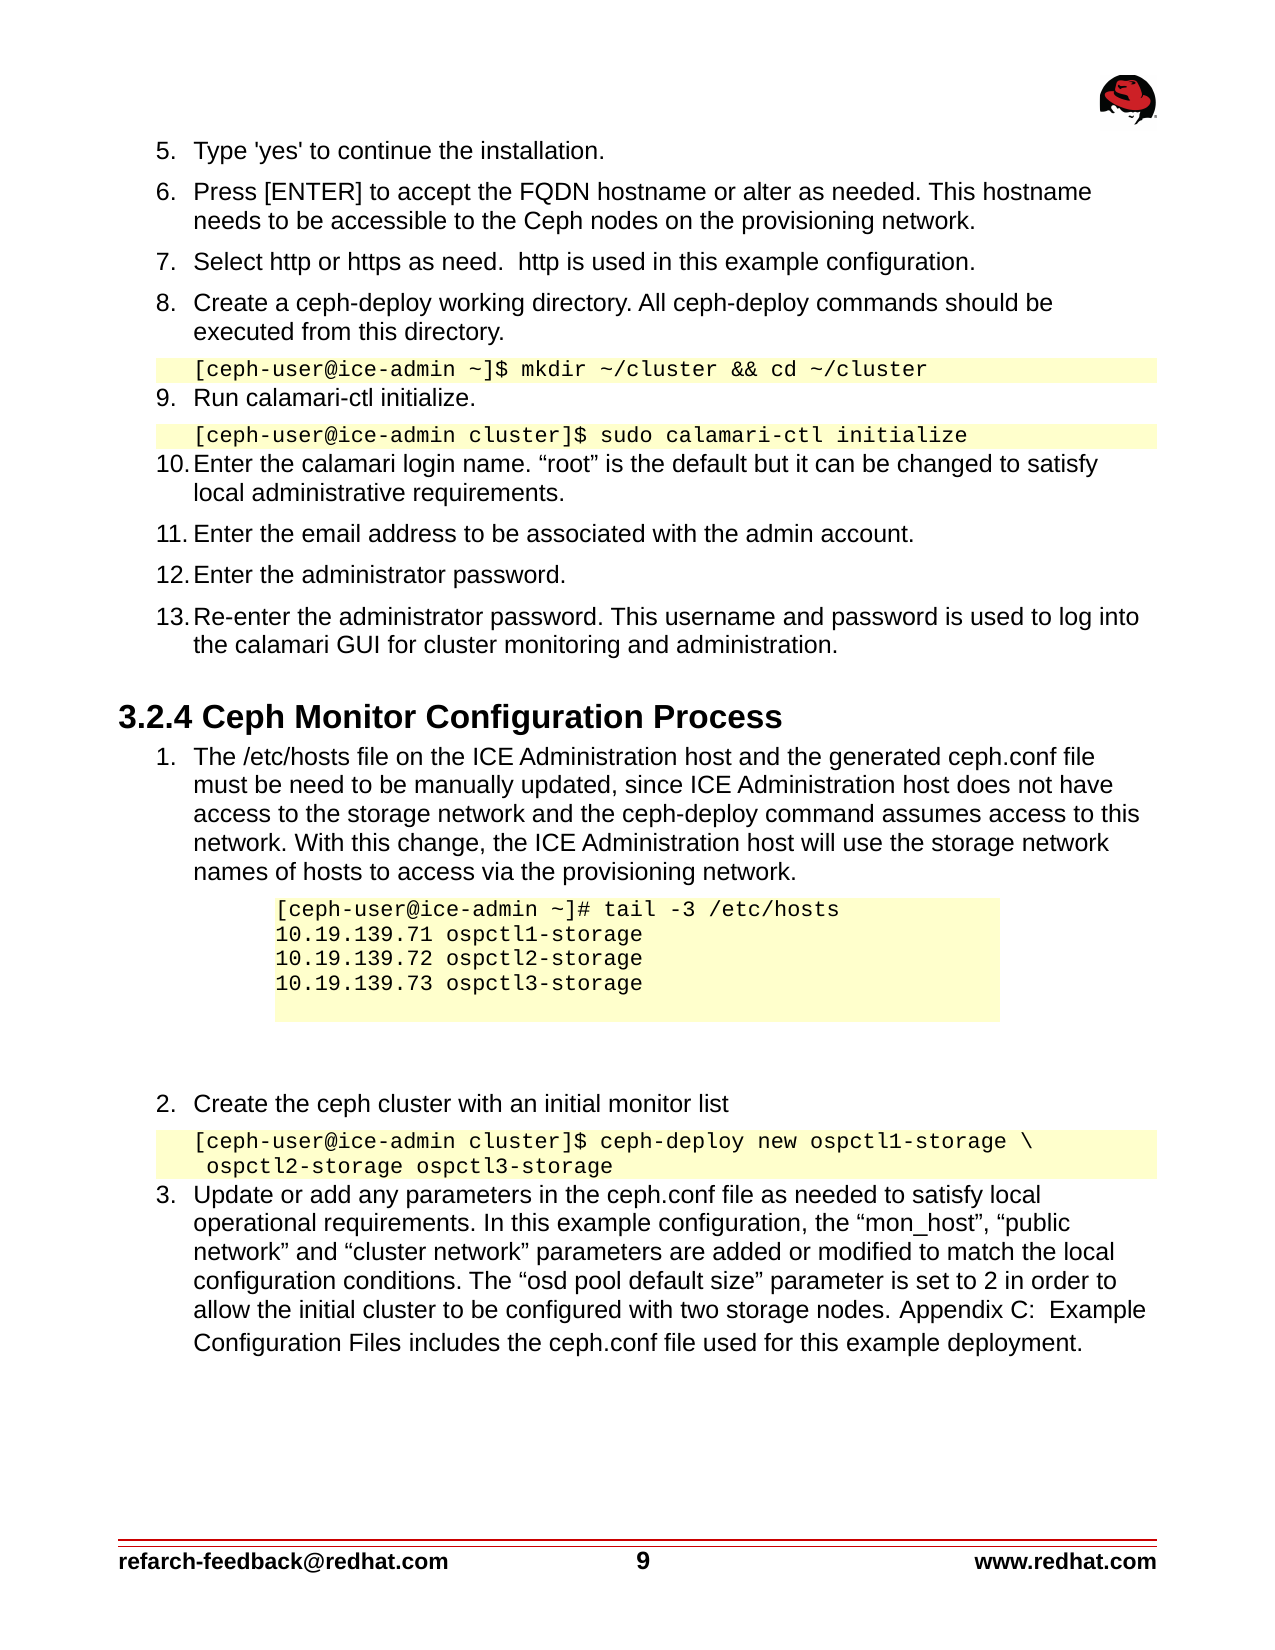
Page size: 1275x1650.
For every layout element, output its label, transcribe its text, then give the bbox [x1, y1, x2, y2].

list [ceph-user@ice-admin cluster]$ sudo calamari-ctl initialize [156, 424, 1157, 449]
list Enter the calamari login name. “root” is the default but it can be changed to satisfy local administrative requirements. [156, 449, 1157, 507]
list [ceph-user@ice-admin ~]$ mkdir ~/cluster && cd ~/cluster [156, 358, 1157, 383]
list Update or add any parameters in the ceph.conf file as needed to satisfy local operational requirements. In this example configuration, the “mon_host”, “public network” and “cluster network” parameters are added or modified to match the local configuration conditions. The “osd pool default size” parameter is set to 2 in order to allow the initial cluster to be configured with two storage nodes. ﻿Appendix C: Example Configuration Files includes the ceph.conf file used for this example deployment. [156, 1179, 1157, 1357]
list 10.19.139.71 ospctl1-storage [275, 923, 1000, 948]
list [ceph-user@ice-admin cluster]$ ceph-deploy new ospctl1-storage \ [156, 1130, 1157, 1155]
list Enter the administrator password. [156, 561, 1157, 589]
subtitle Ceph Monitor Configuration Process [118, 697, 1157, 736]
list 10.19.139.73 ospctl3-storage [275, 972, 1000, 997]
list Enter the email address to be associated with the admin account. [156, 519, 1157, 548]
list Re-enter the administrator password. This username and password is used to log into the calamari GUI for cluster monitoring and administration. [156, 602, 1157, 659]
list Create the ceph cluster with an initial monitor list [156, 898, 1157, 1117]
list Press [ENTER] to accept the FQDN hostname or alter as needed. This hostname needs to be accessible to the Ceph nodes on the provisioning network. [156, 177, 1157, 235]
picture [1099, 75, 1157, 131]
list Type 'yes' to continue the installation. [156, 136, 1157, 165]
list ospctl2-storage ospctl3-storage [156, 1155, 1157, 1179]
list 10.19.139.72 ospctl2-storage [275, 948, 1000, 972]
list Create a ceph-deploy working directory. All ceph-deploy commands should be executed from this directory. [156, 288, 1157, 346]
list [ceph-user@ice-admin ~]# tail -3 /etc/hosts [275, 898, 1000, 923]
list Select http or https as need. http is used in this example configuration. [156, 247, 1157, 276]
list The /etc/hosts file on the ICE Administration host and the generated ceph.conf file must be need to be manually updated, since ICE Administration host does not have access to the storage network and the ceph-deploy command assumes access to this network. With this change, the ICE Administration host will use the storage network names of hosts to access via the provisioning network. [156, 742, 1157, 886]
list Run calamari-ctl initialize. [156, 383, 1157, 412]
